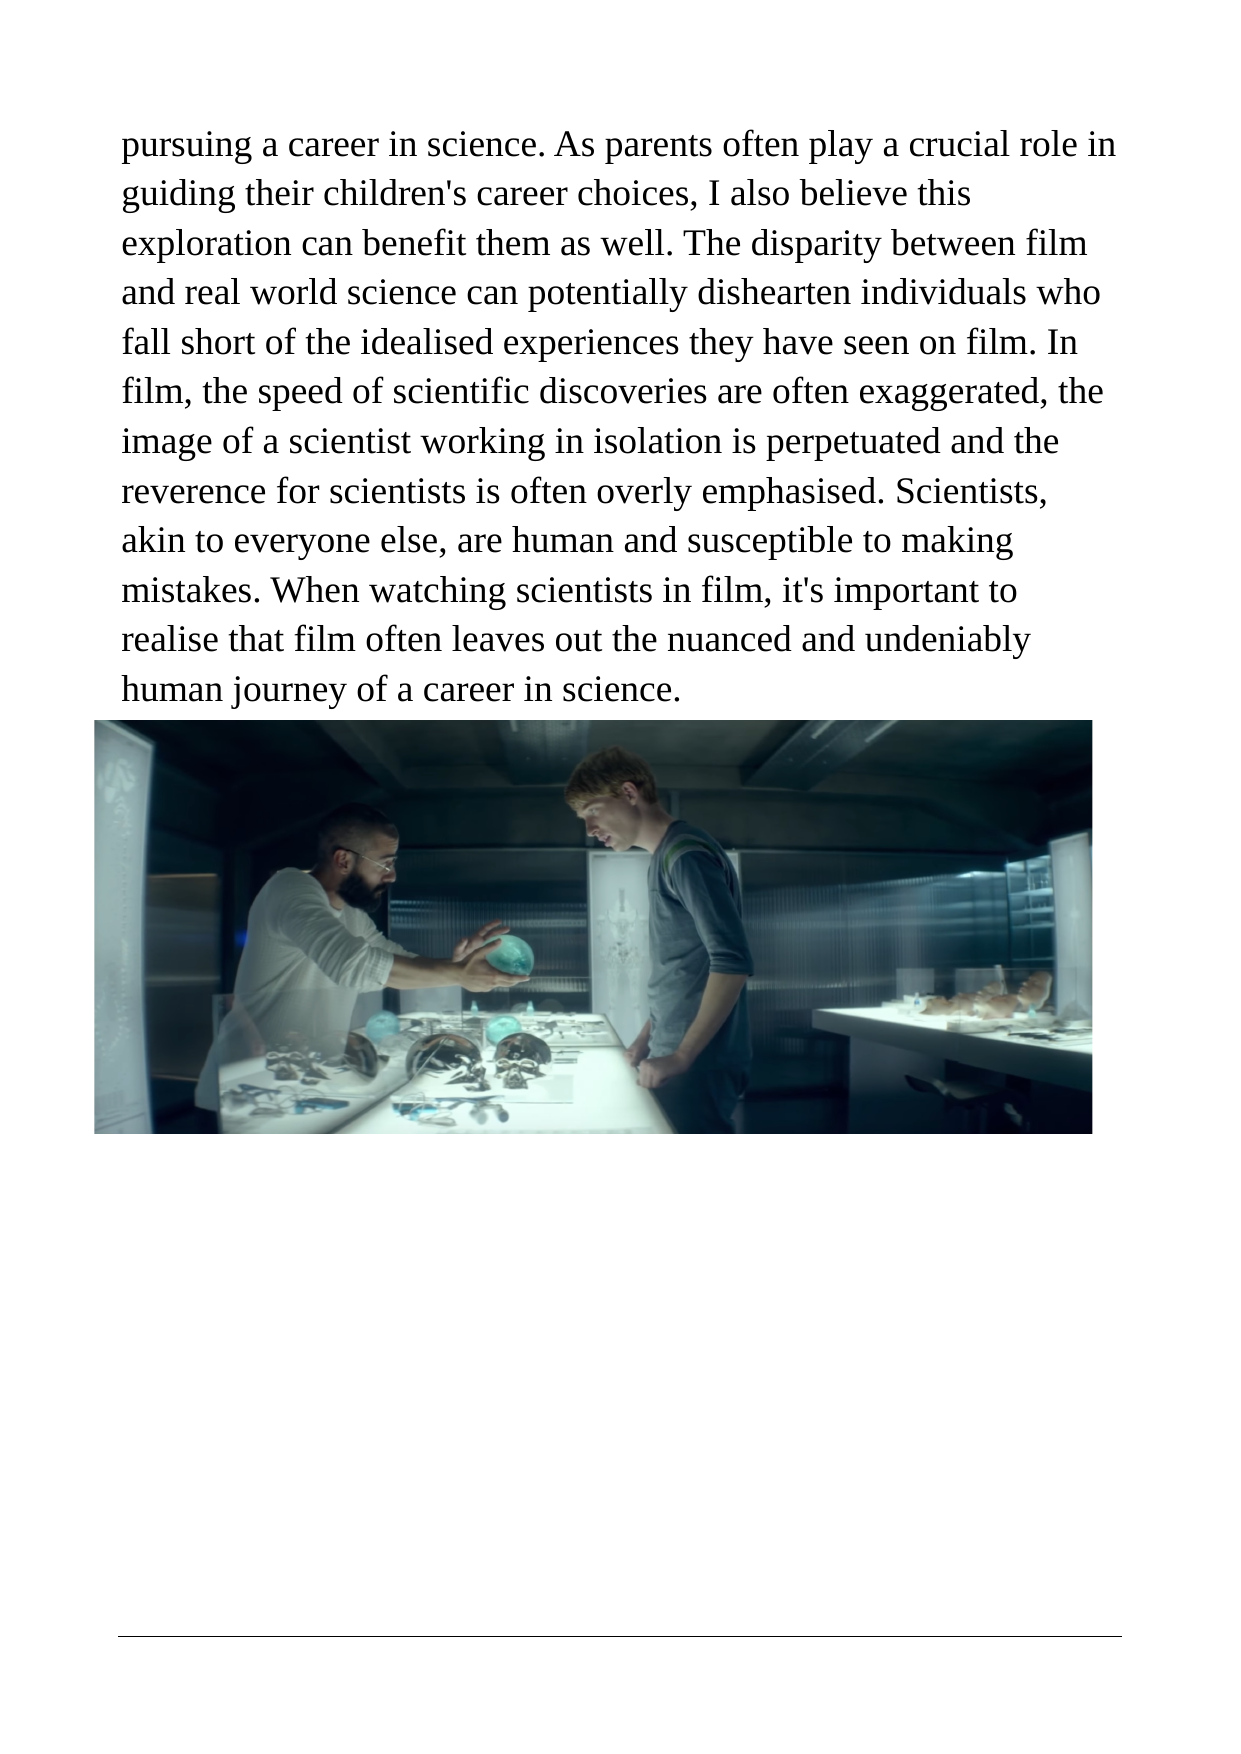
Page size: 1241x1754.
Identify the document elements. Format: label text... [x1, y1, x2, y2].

picture [94, 720, 1093, 1134]
text pursuing a career in science. As parents often play a crucial role in guiding their children's career choices, I also believe this exploration can benefit them as well. The disparity between film and real world science can potentially dishearten individuals who fall short of the idealised experiences they have seen on film. In film, the speed of scientific discoveries are often exaggerated, the image of a scientist working in isolation is perpetuated and the reverence for scientists is often overly emphasised. Scientists, akin to everyone else, are human and susceptible to making mistakes. When watching scientists in film, it's important to realise that film often leaves out the nuanced and undeniably human journey of a career in science. [121, 121, 1119, 709]
